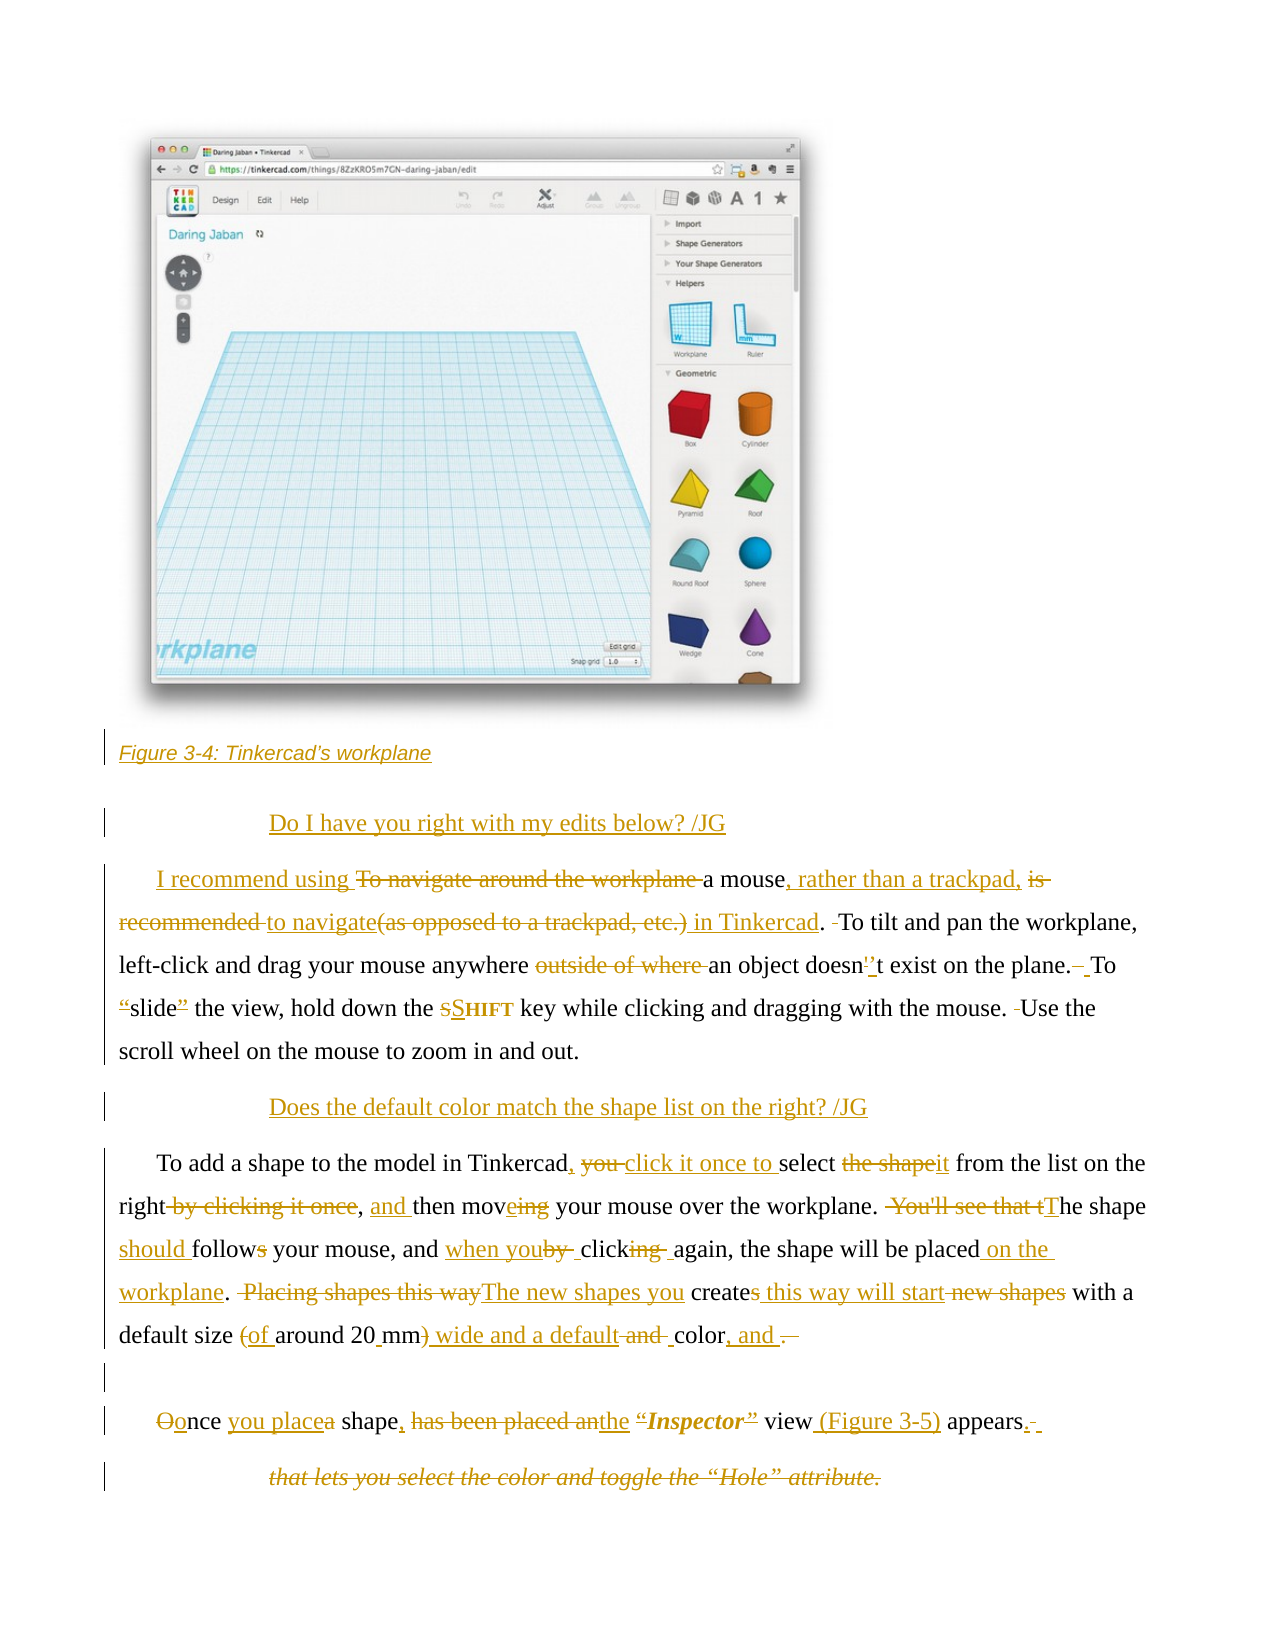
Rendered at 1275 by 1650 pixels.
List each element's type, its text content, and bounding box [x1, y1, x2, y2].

text Does the default color match the shape list on the right? /JG [268, 1092, 1006, 1121]
text Figure 3-4: Tinkercad’s workplane [118, 118, 1156, 765]
text To add a shape to the model in Tinkercad, click it once to select it from the list on the right, and then move your mouse over the workplane. The shape should follow your mouse, and when you click again, the shape will be placed on the workplane. The new shapes you create this way will start with a default size of around 20 mm wide and a default color, and once you place shape, the Inspector view (Figure 3-5) appears. [118, 1148, 1156, 1349]
picture [118, 118, 833, 729]
text Do I have you right with my edits below? /JG [268, 808, 1006, 837]
text What if we show just the figure that also shows the hole attribute being toggled here? I like that it gives us a close-up and shows the Inspector at the same time. /JG [268, 1462, 1006, 1491]
text I recommend using a mouse, rather than a trackpad, to navigate in Tinkercad. To tilt and pan the workplane, left-click and drag your mouse anywhere an object doesn’t exist on the plane. To slide the view, hold down the Shift key while clicking and dragging with the mouse. Use the scroll wheel on the mouse to zoom in and out. [118, 864, 1156, 1065]
